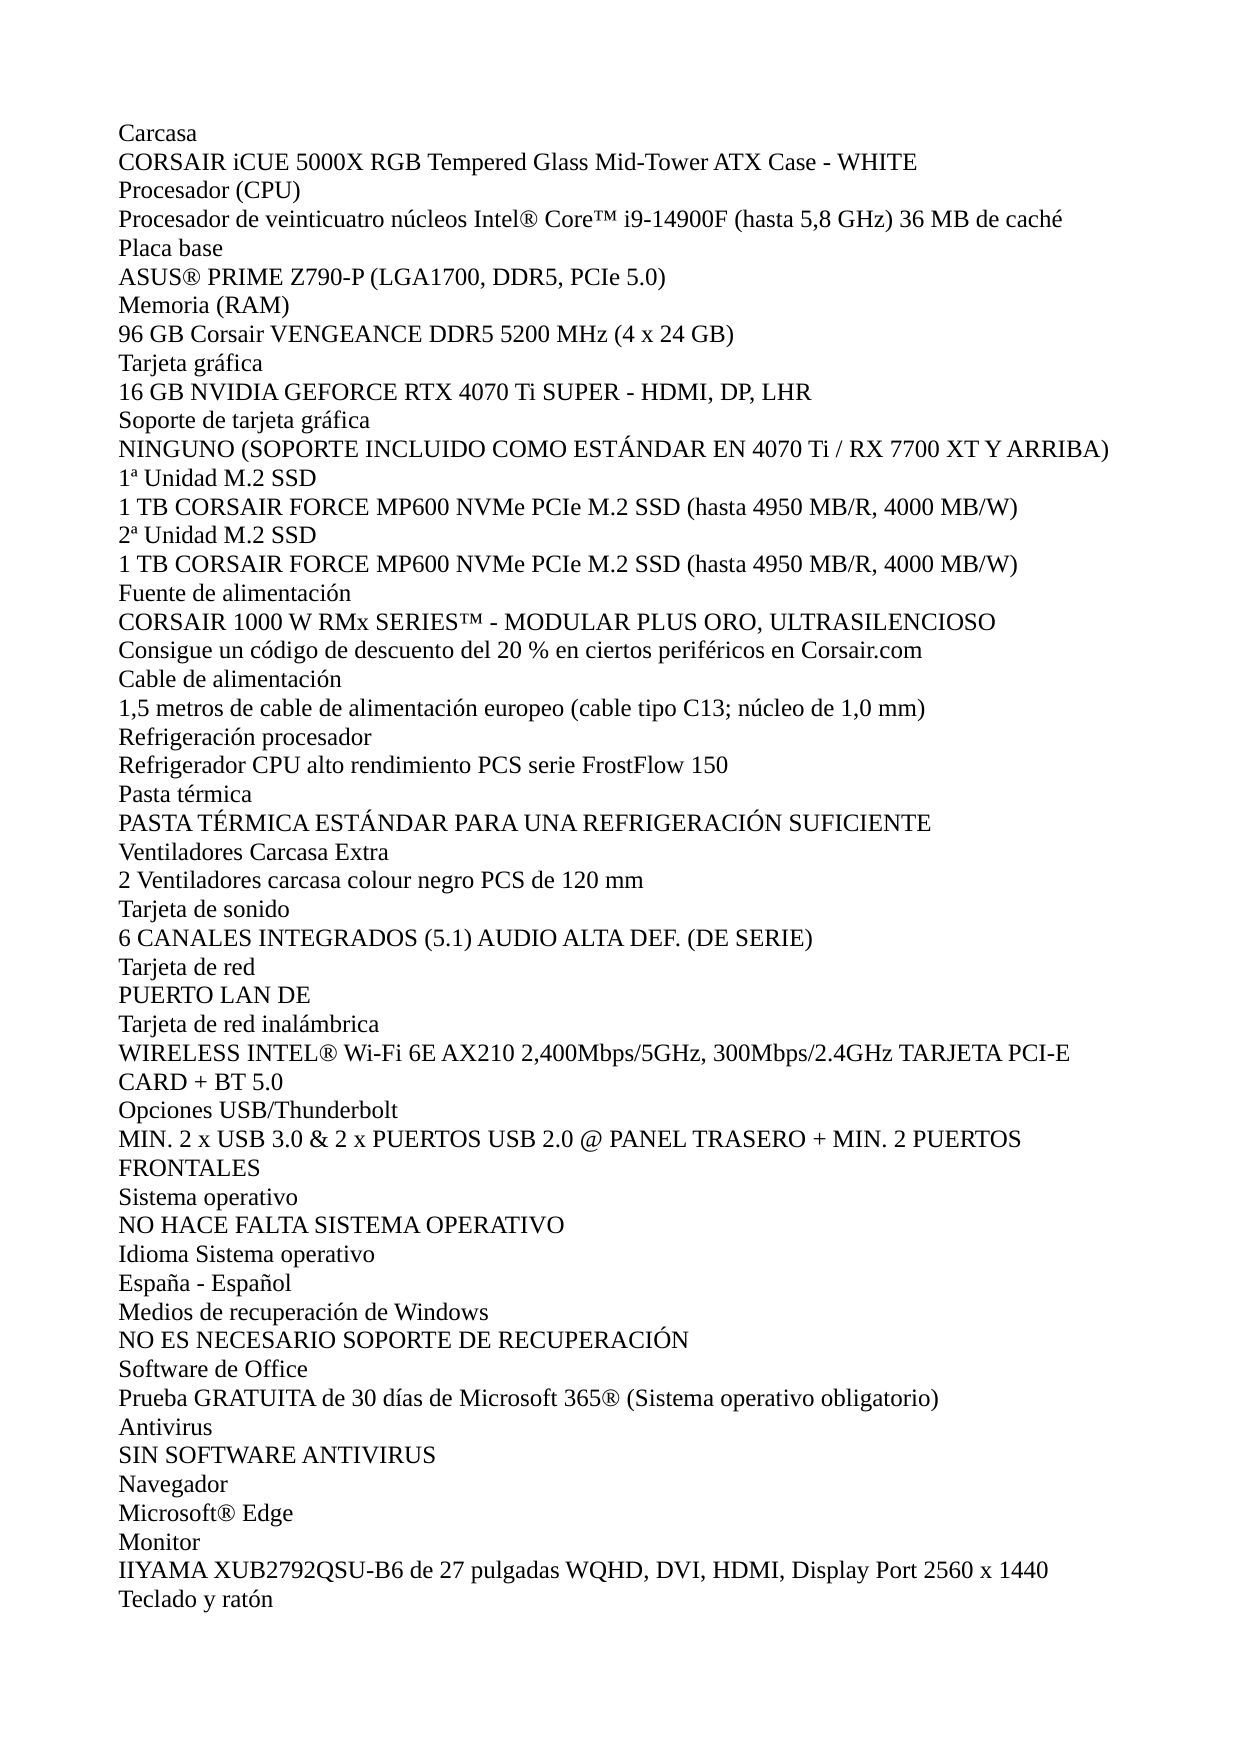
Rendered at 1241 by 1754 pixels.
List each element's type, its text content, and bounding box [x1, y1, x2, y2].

text MIN. 2 x USB 3.0 & 2 x PUERTOS USB 2.0 @ PANEL TRASERO + MIN. 2 PUERTOS FRONTALES [118, 1124, 1122, 1182]
text 2ª Unidad M.2 SSD [118, 521, 1122, 549]
text Tarjeta gráfica [118, 348, 1122, 377]
text Cable de alimentación [118, 664, 1122, 693]
text Opciones USB/Thunderbolt [118, 1096, 1122, 1124]
text Navegador [118, 1469, 1122, 1498]
text NINGUNO (SOPORTE INCLUIDO COMO ESTÁNDAR EN 4070 Ti / RX 7700 XT Y ARRIBA) [118, 434, 1122, 463]
text PASTA TÉRMICA ESTÁNDAR PARA UNA REFRIGERACIÓN SUFICIENTE [118, 808, 1122, 837]
text 2 Ventiladores carcasa colour negro PCS de 120 mm [118, 866, 1122, 894]
text SIN SOFTWARE ANTIVIRUS [118, 1441, 1122, 1469]
text Software de Office [118, 1354, 1122, 1383]
text Tarjeta de sonido [118, 894, 1122, 923]
text Sistema operativo [118, 1182, 1122, 1211]
text Medios de recuperación de Windows [118, 1297, 1122, 1326]
text CORSAIR 1000 W RMx SERIES™ - MODULAR PLUS ORO, ULTRASILENCIOSO [118, 607, 1122, 636]
text Tarjeta de red [118, 952, 1122, 981]
text ASUS® PRIME Z790-P (LGA1700, DDR5, PCIe 5.0) [118, 262, 1122, 291]
text NO HACE FALTA SISTEMA OPERATIVO [118, 1211, 1122, 1239]
text Monitor [118, 1527, 1122, 1556]
text NO ES NECESARIO SOPORTE DE RECUPERACIÓN [118, 1326, 1122, 1354]
text 1 TB CORSAIR FORCE MP600 NVMe PCIe M.2 SSD (hasta 4950 MB/R, 4000 MB/W) [118, 492, 1122, 521]
text Carcasa [118, 118, 1122, 147]
text 96 GB Corsair VENGEANCE DDR5 5200 MHz (4 x 24 GB) [118, 319, 1122, 348]
text Tarjeta de red inalámbrica [118, 1009, 1122, 1038]
text 6 CANALES INTEGRADOS (5.1) AUDIO ALTA DEF. (DE SERIE) [118, 923, 1122, 952]
text Soporte de tarjeta gráfica [118, 406, 1122, 434]
text 1 TB CORSAIR FORCE MP600 NVMe PCIe M.2 SSD (hasta 4950 MB/R, 4000 MB/W) [118, 549, 1122, 578]
text 1ª Unidad M.2 SSD [118, 463, 1122, 492]
text WIRELESS INTEL® Wi-Fi 6E AX210 2,400Mbps/5GHz, 300Mbps/2.4GHz TARJETA PCI-E CARD + BT 5.0 [118, 1038, 1122, 1096]
text 16 GB NVIDIA GEFORCE RTX 4070 Ti SUPER - HDMI, DP, LHR [118, 377, 1122, 406]
text Fuente de alimentación [118, 578, 1122, 607]
text Refrigerador CPU alto rendimiento PCS serie FrostFlow 150 [118, 751, 1122, 779]
text PUERTO LAN DE [118, 981, 1122, 1009]
text Consigue un código de descuento del 20 % en ciertos periféricos en Corsair.com [118, 636, 1122, 664]
text Refrigeración procesador [118, 722, 1122, 751]
text Teclado y ratón [118, 1584, 1122, 1613]
text Procesador de veinticuatro núcleos Intel® Core™ i9-14900F (hasta 5,8 GHz) 36 MB de caché [118, 204, 1122, 233]
text Antivirus [118, 1412, 1122, 1441]
text Placa base [118, 233, 1122, 262]
text Idioma Sistema operativo [118, 1239, 1122, 1268]
text Procesador (CPU) [118, 176, 1122, 204]
text IIYAMA XUB2792QSU-B6 de 27 pulgadas WQHD, DVI, HDMI, Display Port 2560 x 1440 [118, 1556, 1122, 1584]
text España - Español [118, 1268, 1122, 1297]
text CORSAIR iCUE 5000X RGB Tempered Glass Mid-Tower ATX Case - WHITE [118, 147, 1122, 176]
text Microsoft® Edge [118, 1498, 1122, 1527]
text Pasta térmica [118, 779, 1122, 808]
text Memoria (RAM) [118, 291, 1122, 319]
text Ventiladores Carcasa Extra [118, 837, 1122, 866]
text 1,5 metros de cable de alimentación europeo (cable tipo C13; núcleo de 1,0 mm) [118, 693, 1122, 722]
text Prueba GRATUITA de 30 días de Microsoft 365® (Sistema operativo obligatorio) [118, 1383, 1122, 1412]
